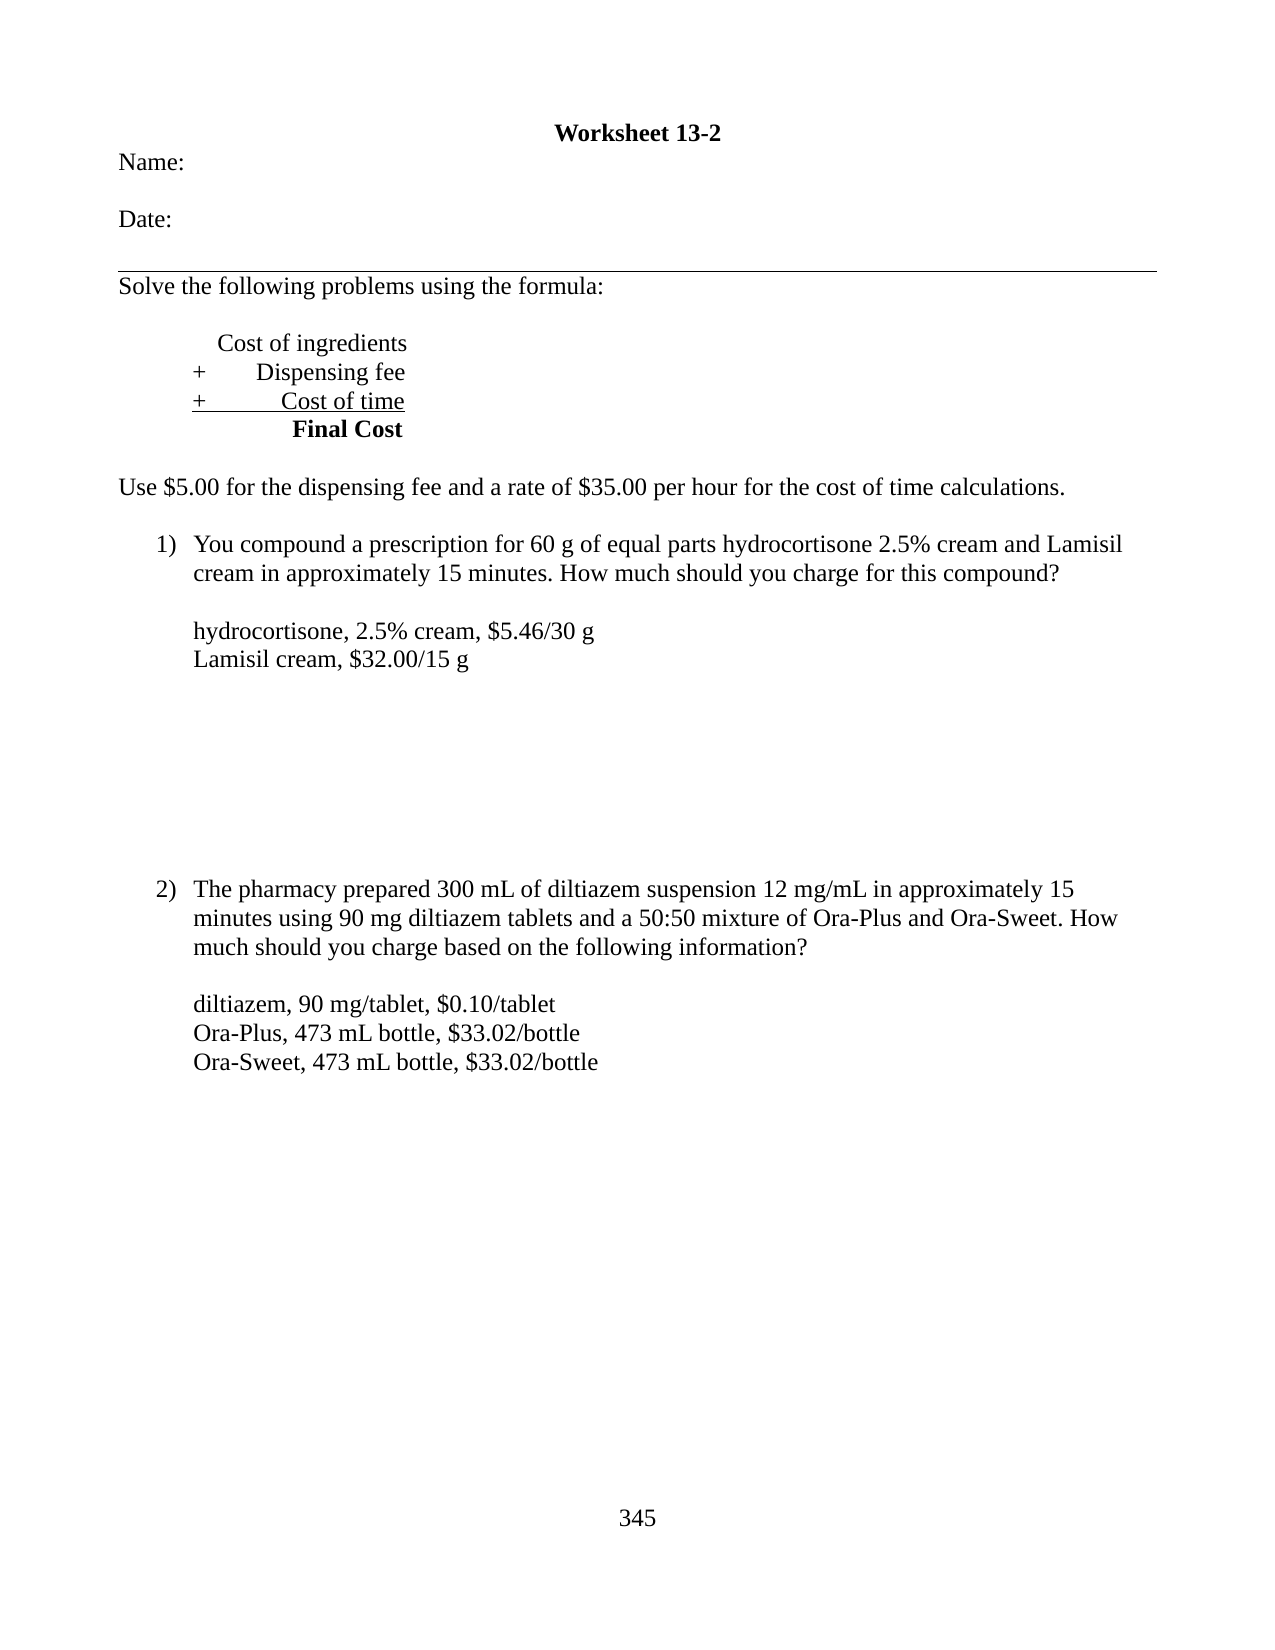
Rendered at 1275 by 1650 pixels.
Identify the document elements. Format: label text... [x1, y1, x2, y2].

list Ora-Plus, 473 mL bottle, $33.02/bottle [156, 1018, 1157, 1047]
list Ora-Sweet, 473 mL bottle, $33.02/bottle [156, 1047, 1157, 1076]
list hydrocortisone, 2.5% cream, $5.46/30 g [156, 616, 1157, 644]
text Cost of ingredients [192, 328, 1157, 357]
text + Dispensing fee [192, 357, 1157, 386]
text Name: [118, 147, 1157, 176]
text Final Cost [192, 414, 1157, 443]
text Solve the following problems using the formula: [118, 272, 1157, 299]
text Worksheet 13-2 [118, 118, 1157, 147]
text Use $5.00 for the dispensing fee and a rate of $35.00 per hour for the cost of time calculations. [118, 472, 1157, 501]
list Lamisil cream, $32.00/15 g [156, 644, 1157, 673]
text Date: [118, 204, 1157, 233]
list diltiazem, 90 mg/tablet, $0.10/tablet [156, 989, 1157, 1018]
list You compound a prescription for 60 g of equal parts hydrocortisone 2.5% cream and Lamisil cream in approximately 15 minutes. How much should you charge for this compound? [156, 529, 1157, 587]
list The pharmacy prepared 300 mL of diltiazem suspension 12 mg/mL in approximately 15 minutes using 90 mg diltiazem tablets and a 50:50 mixture of Ora-Plus and Ora-Sweet. How much should you charge based on the following information? [156, 874, 1157, 961]
text + Cost of time [192, 386, 1157, 414]
